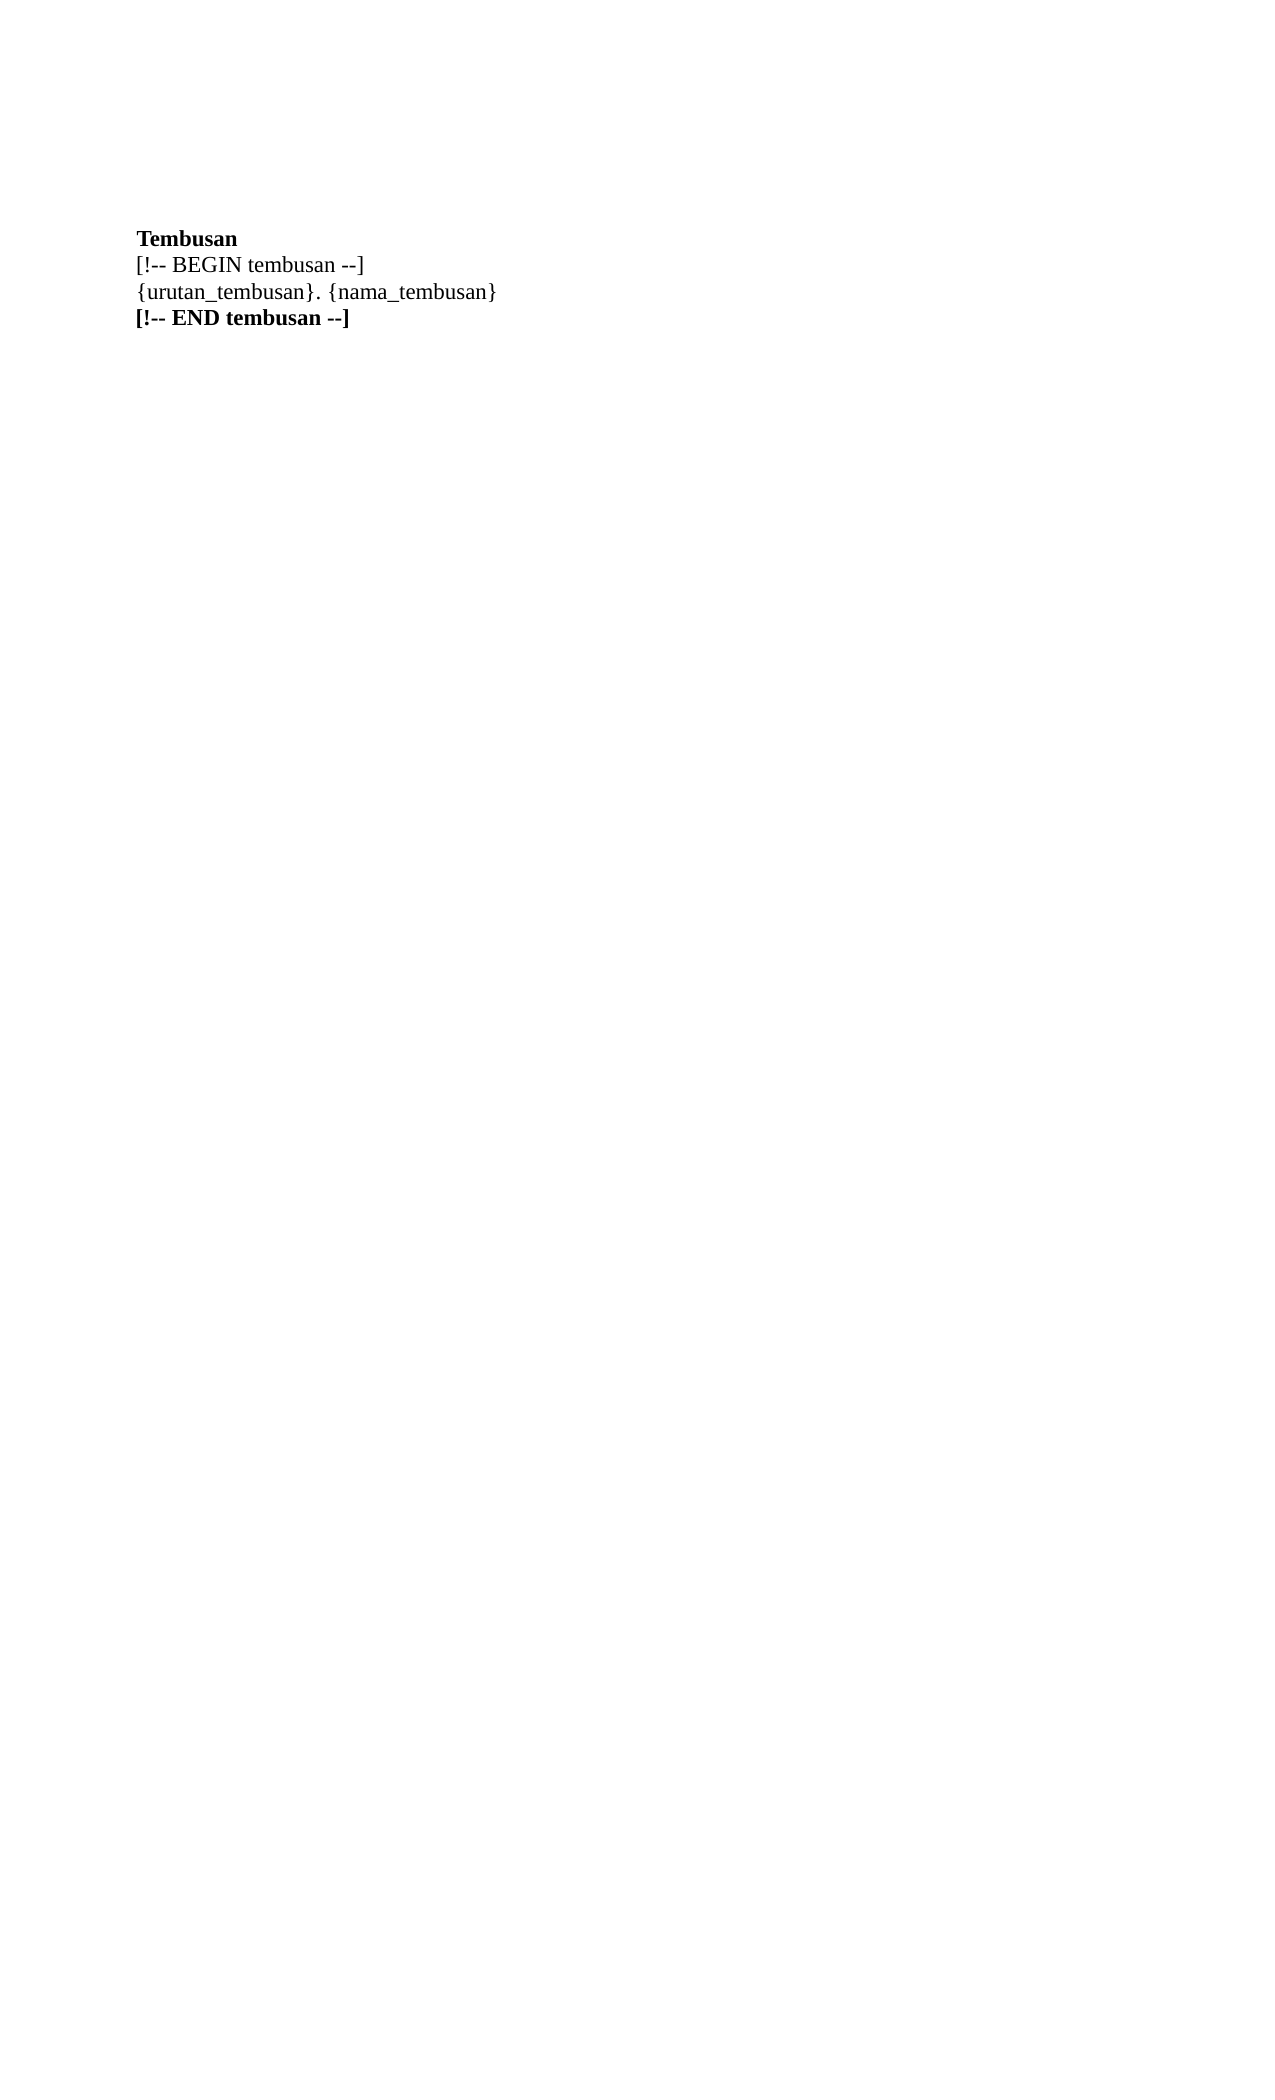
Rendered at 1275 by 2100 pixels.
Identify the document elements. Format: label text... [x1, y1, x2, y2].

table_header Tembusan [!-- BEGIN tembusan --] {urutan_tembusan}. {nama_tembusan} [!-- END tembusan --] [118, 118, 603, 336]
table_header [603, 118, 1157, 336]
